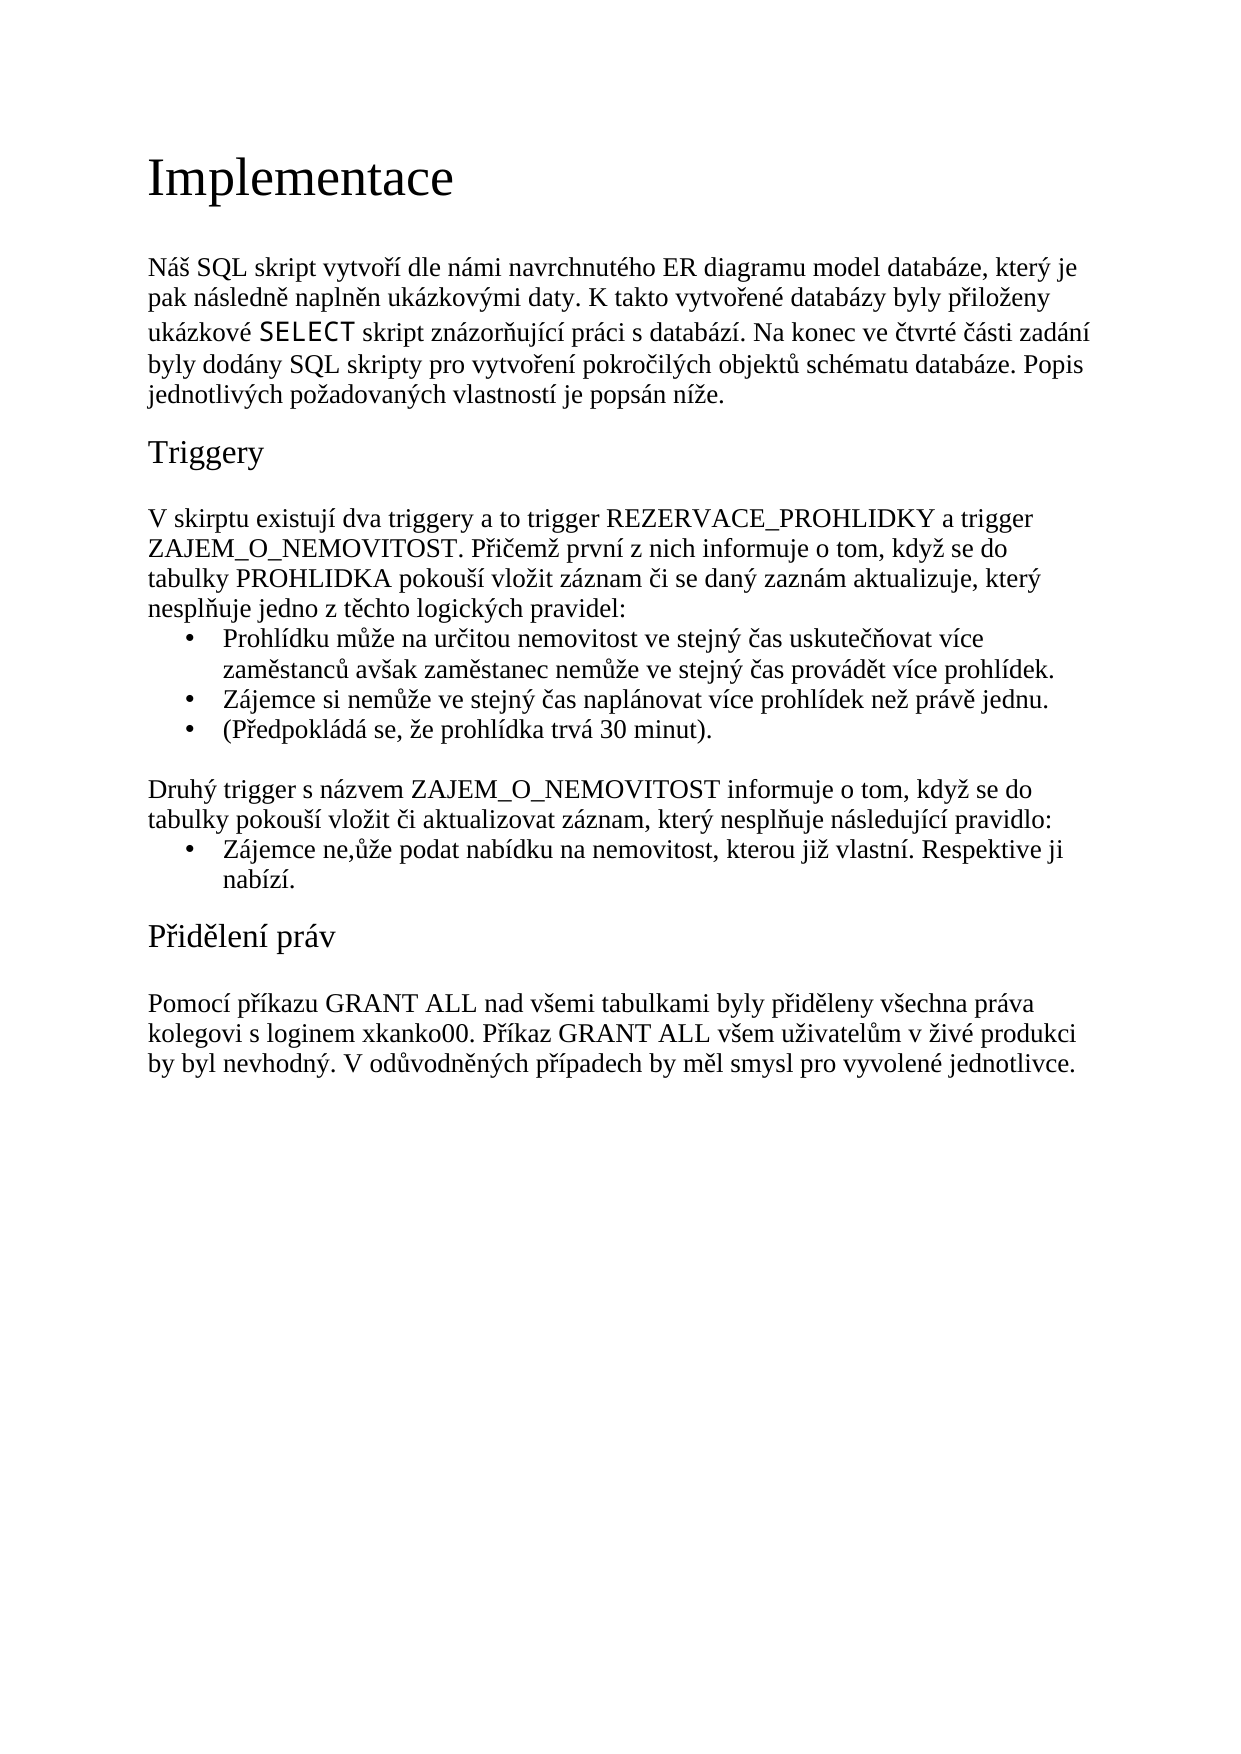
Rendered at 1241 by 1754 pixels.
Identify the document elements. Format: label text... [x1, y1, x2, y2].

list (Předpokládá se, že prohlídka trvá 30 minut). [185, 714, 1093, 744]
text Druhý trigger s názvem ZAJEM_O_NEMOVITOST informuje o tom, když se do tabulky pokouší vložit či aktualizovat záznam, který nesplňuje následující pravidlo: [148, 774, 1093, 834]
list Prohlídku může na určitou nemovitost ve stejný čas uskutečňovat více zaměstanců avšak zaměstanec nemůže ve stejný čas provádět více prohlídek. [185, 624, 1093, 684]
subtitle Triggery [148, 433, 1093, 470]
list Zájemce ne,ůže podat nabídku na nemovitost, kterou již vlastní. Respektive ji nabízí. [185, 834, 1093, 894]
text V skirptu existují dva triggery a to trigger REZERVACE_PROHLIDKY a trigger ZAJEM_O_NEMOVITOST. Přičemž první z nich informuje o tom, když se do tabulky PROHLIDKA pokouší vložit záznam či se daný zaznám aktualizuje, který nesplňuje jedno z těchto logických pravidel: [148, 504, 1093, 624]
subtitle Implementace [148, 148, 1093, 208]
text Náš SQL skript vytvoří dle námi navrchnutého ER diagramu model databáze, který je pak následně naplněn ukázkovými daty. K takto vytvořené databázy byly přiloženy ukázkové SELECT skript znázorňující práci s databází. Na konec ve čtvrté části zadání byly dodány SQL skripty pro vytvoření pokročilých objektů schématu databáze. Popis jednotlivých požadovaných vlastností je popsán níže. [148, 253, 1093, 409]
list Zájemce si nemůže ve stejný čas naplánovat více prohlídek než právě jednu. [185, 684, 1093, 714]
text Pomocí příkazu GRANT ALL nad všemi tabulkami byly přiděleny všechna práva kolegovi s loginem xkanko00. Příkaz GRANT ALL všem uživatelům v živé produkci by byl nevhodný. V odůvodněných případech by měl smysl pro vyvolené jednotlivce. [148, 988, 1093, 1078]
subtitle Přidělení práv [148, 918, 1093, 955]
